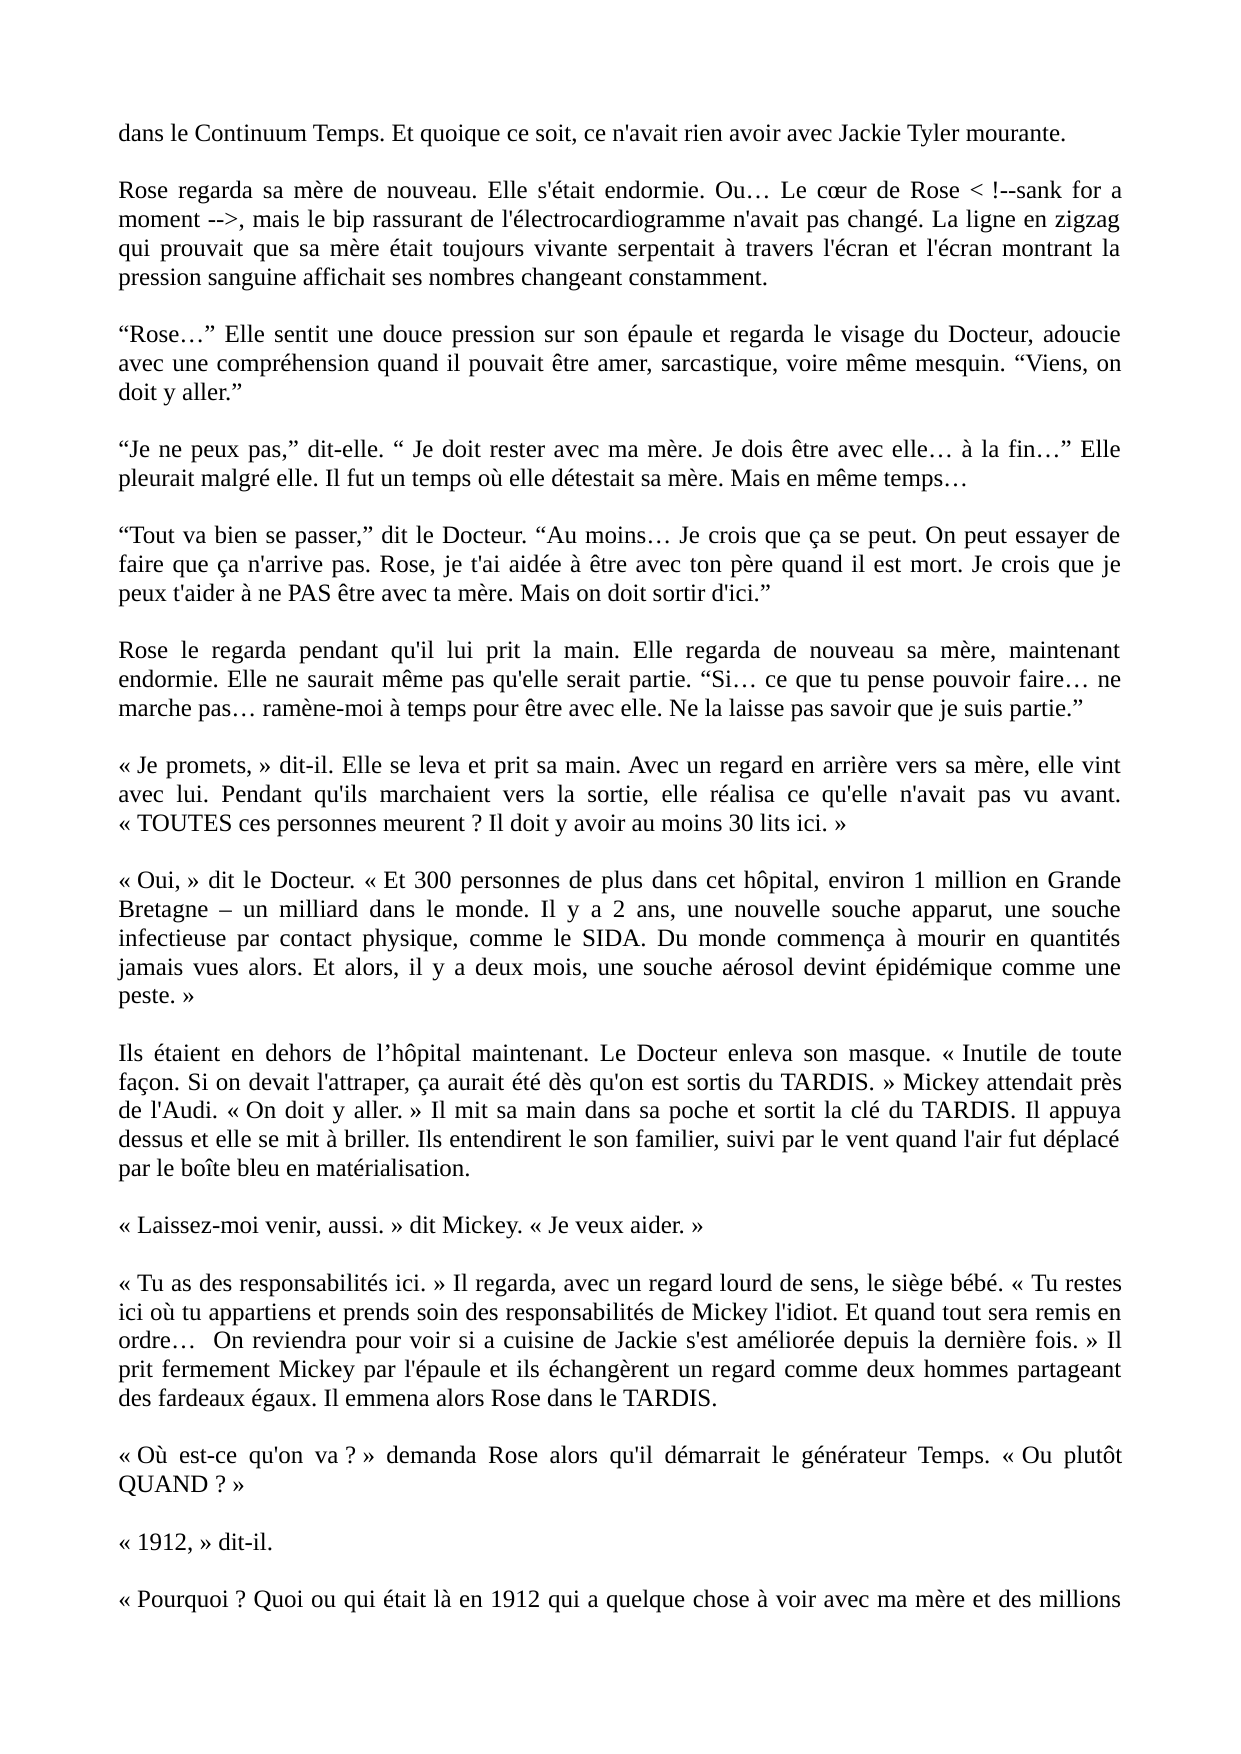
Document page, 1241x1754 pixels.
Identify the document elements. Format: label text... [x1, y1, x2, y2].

text “Tout va bien se passer,” dit le Docteur. “Au moins… Je crois que ça se peut. On peut essayer de faire que ça n'arrive pas. Rose, je t'ai aidée à être avec ton père quand il est mort. Je crois que je peux t'aider à ne PAS être avec ta mère. Mais on doit sortir d'ici.” [118, 521, 1122, 607]
text « Où est-ce qu'on va ? » demanda Rose alors qu'il démarrait le générateur Temps. « Ou plutôt QUAND ? » [118, 1441, 1122, 1498]
text “Je ne peux pas,” dit-elle. “ Je doit rester avec ma mère. Je dois être avec elle… à la fin…” Elle pleurait malgré elle. Il fut un temps où elle détestait sa mère. Mais en même temps… [118, 434, 1122, 492]
text « Je promets, » dit-il. Elle se leva et prit sa main. Avec un regard en arrière vers sa mère, elle vint avec lui. Pendant qu'ils marchaient vers la sortie, elle réalisa ce qu'elle n'avait pas vu avant. « TOUTES ces personnes meurent ? Il doit y avoir au moins 30 lits ici. » [118, 751, 1122, 837]
text “Rose…” Elle sentit une douce pression sur son épaule et regarda le visage du Docteur, adoucie avec une compréhension quand il pouvait être amer, sarcastique, voire même mesquin. “Viens, on doit y aller.” [118, 319, 1122, 406]
text dans le Continuum Temps. Et quoique ce soit, ce n'avait rien avoir avec Jackie Tyler mourante. [118, 118, 1122, 147]
text Rose le regarda pendant qu'il lui prit la main. Elle regarda de nouveau sa mère, maintenant endormie. Elle ne saurait même pas qu'elle serait partie. “Si… ce que tu pense pouvoir faire… ne marche pas… ramène-moi à temps pour être avec elle. Ne la laisse pas savoir que je suis partie.” [118, 636, 1122, 722]
text « Laissez-moi venir, aussi. » dit Mickey. « Je veux aider. » [118, 1211, 1122, 1239]
text « 1912, » dit-il. [118, 1527, 1122, 1556]
text « Tu as des responsabilités ici. » Il regarda, avec un regard lourd de sens, le siège bébé. « Tu restes ici où tu appartiens et prends soin des responsabilités de Mickey l'idiot. Et quand tout sera remis en ordre… On reviendra pour voir si a cuisine de Jackie s'est améliorée depuis la dernière fois. » Il prit fermement Mickey par l'épaule et ils échangèrent un regard comme deux hommes partageant des fardeaux égaux. Il emmena alors Rose dans le TARDIS. [118, 1268, 1122, 1412]
text « Pourquoi ? Quoi ou qui était là en 1912 qui a quelque chose à voir avec ma mère et des millions [118, 1584, 1122, 1613]
text Ils étaient en dehors de l’hôpital maintenant. Le Docteur enleva son masque. « Inutile de toute façon. Si on devait l'attraper, ça aurait été dès qu'on est sortis du TARDIS. » Mickey attendait près de l'Audi. « On doit y aller. » Il mit sa main dans sa poche et sortit la clé du TARDIS. Il appuya dessus et elle se mit à briller. Ils entendirent le son familier, suivi par le vent quand l'air fut déplacé par le boîte bleu en matérialisation. [118, 1038, 1122, 1182]
text Rose regarda sa mère de nouveau. Elle s'était endormie. Ou… Le cœur de Rose < !--sank for a moment -->, mais le bip rassurant de l'électrocardiogramme n'avait pas changé. La ligne en zigzag qui prouvait que sa mère était toujours vivante serpentait à travers l'écran et l'écran montrant la pression sanguine affichait ses nombres changeant constamment. [118, 176, 1122, 291]
text « Oui, » dit le Docteur. « Et 300 personnes de plus dans cet hôpital, environ 1 million en Grande Bretagne – un milliard dans le monde. Il y a 2 ans, une nouvelle souche apparut, une souche infectieuse par contact physique, comme le SIDA. Du monde commença à mourir en quantités jamais vues alors. Et alors, il y a deux mois, une souche aérosol devint épidémique comme une peste. » [118, 866, 1122, 1009]
